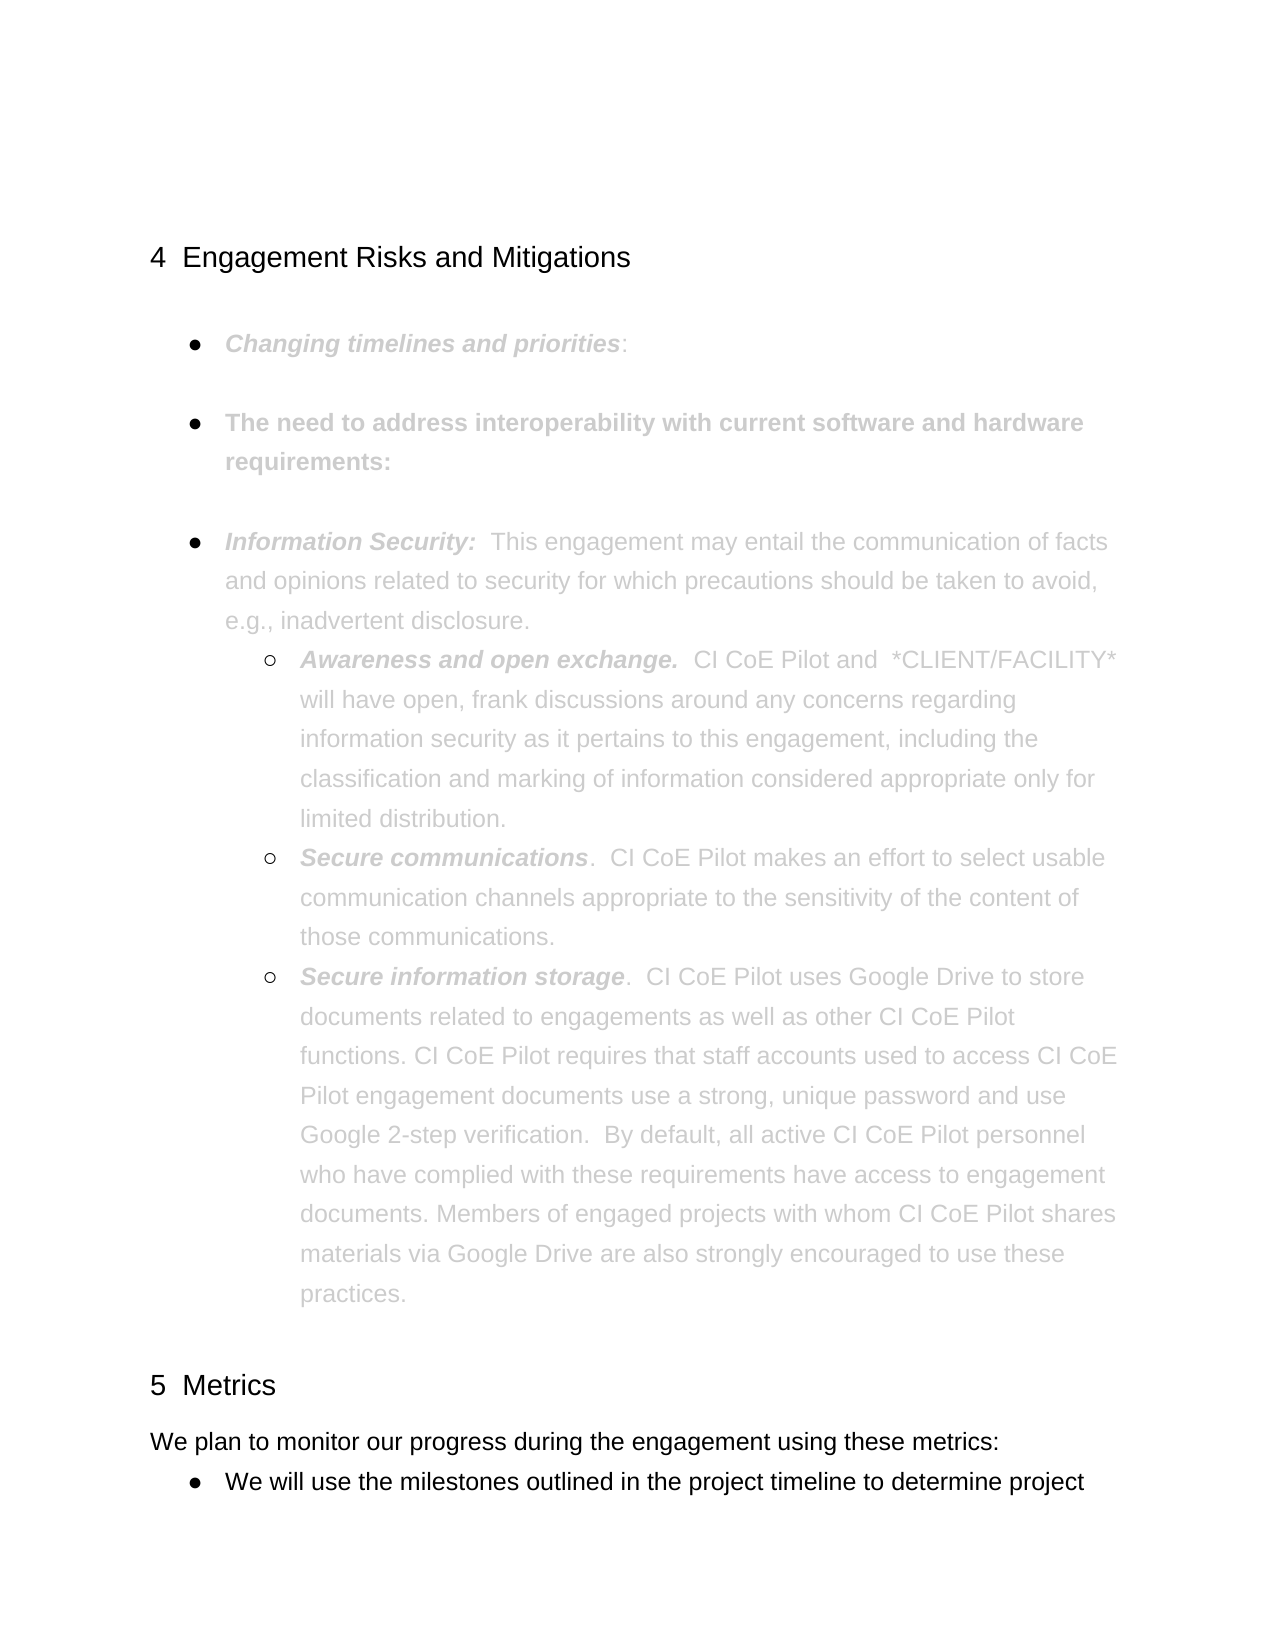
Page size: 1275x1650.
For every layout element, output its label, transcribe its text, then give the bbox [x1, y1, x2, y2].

list Information Security: This engagement may entail the communication of facts and opinions related to security for which precautions should be taken to avoid, e.g., inadvertent disclosure. [187, 526, 1125, 634]
list Secure communications. CI CoE Pilot makes an effort to select usable communication channels appropriate to the sensitivity of the content of those communications. [262, 843, 1125, 951]
list Secure information storage. CI CoE Pilot uses Google Drive to store documents related to engagements as well as other CI CoE Pilot functions. CI CoE Pilot requires that staff accounts used to access CI CoE Pilot engagement documents use a strong, unique password and use Google 2-step verification. By default, all active CI CoE Pilot personnel who have complied with these requirements have access to engagement documents. Members of engaged projects with whom CI CoE Pilot shares materials via Google Drive are also strongly encouraged to use these practices. [262, 962, 1125, 1307]
subtitle 4 Engagement Risks and Mitigations [150, 239, 1125, 273]
list We will use the milestones outlined in the project timeline to determine project [187, 1466, 1125, 1495]
text We plan to monitor our progress during the engagement using these metrics: [150, 1427, 1125, 1456]
list Awareness and open exchange. CI CoE Pilot and *CLIENT/FACILITY* will have open, frank discussions around any concerns regarding information security as it pertains to this engagement, including the classification and marking of information considered appropriate only for limited distribution. [262, 645, 1125, 832]
list The need to address interoperability with current software and hardware requirements: [187, 408, 1125, 476]
subtitle 5 Metrics [150, 1368, 1125, 1402]
list Changing timelines and priorities: [187, 328, 1125, 357]
